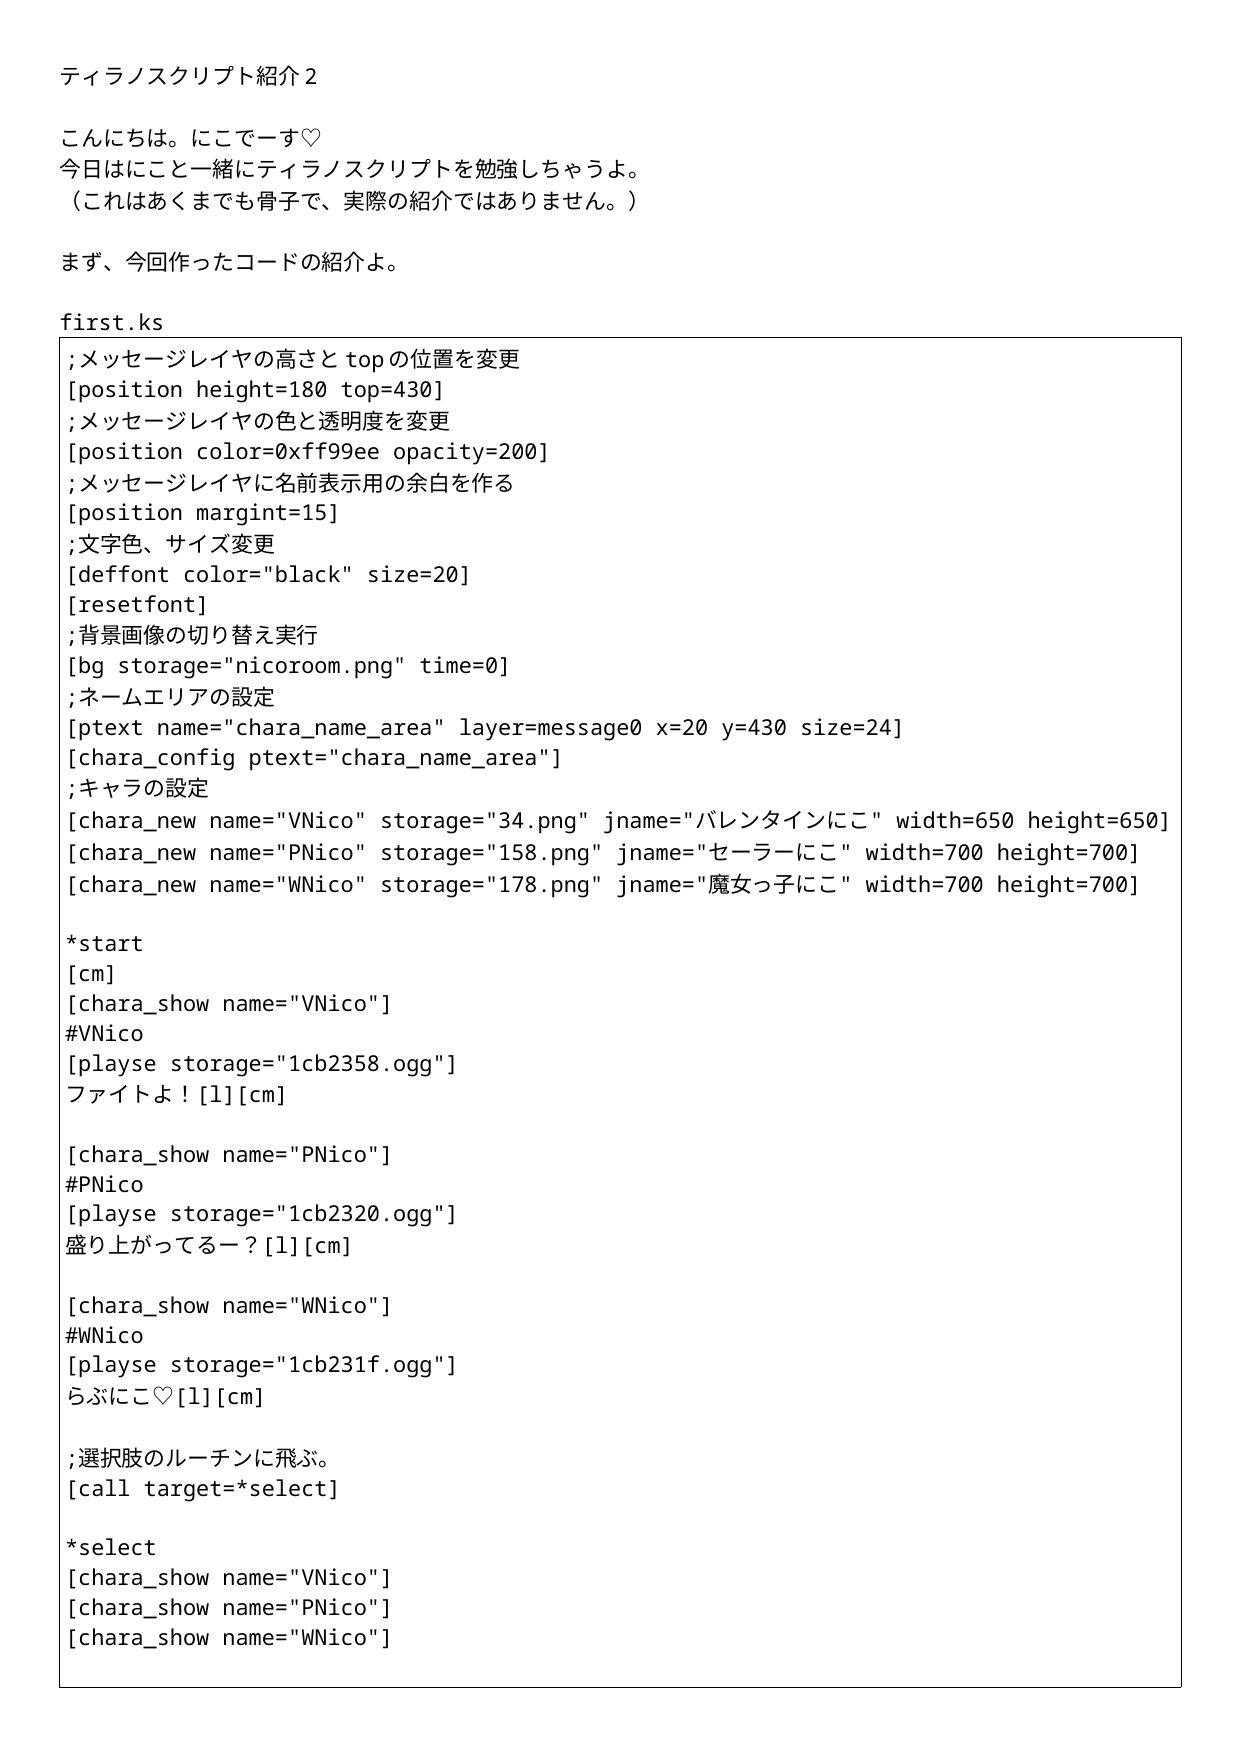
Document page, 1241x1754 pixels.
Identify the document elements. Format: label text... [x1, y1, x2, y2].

text こんにちは。にこでーす♡ [59, 121, 1181, 152]
text （これはあくまでも骨子で、実際の紹介ではありません。） [59, 184, 1181, 216]
text まず、今回作ったコードの紹介よ。 [59, 245, 1181, 277]
text first.ks [59, 307, 1181, 337]
text ティラノスクリプト紹介2 [59, 59, 1181, 91]
text 今日はにこと一緒にティラノスクリプトを勉強しちゃうよ。 [59, 152, 1181, 184]
table_header ;メッセージレイヤの高さとtopの位置を変更 [position height=180 top=430] ;メッセージレイヤの色と透明度を変更 [position color=0xff99ee opacity=200] ;メッセージレイヤに名前表示用の余白を作る [position margint=15] ;文字色、サイズ変更 [deffont color="black" size=20] [resetfont] ;背景画像の切り替え実行 [bg storage="nicoroom.png" time=0] ;ネームエリアの設定 [ptext name="chara_name_area" layer=message0 x=20 y=430 size=24] [chara_config ptext="chara_name_area"] ;キャラの設定 [chara_new name="VNico" storage="34.png" jname="バレンタインにこ" width=650 height=650] [chara_new name="PNico" storage="158.png" jname="セーラーにこ" width=700 height=700] [chara_new name="WNico" storage="178.png" jname="魔女っ子にこ" width=700 height=700] *start [cm] [chara_show name="VNico"] #VNico [playse storage="1cb2358.ogg"] ファイトよ！[l][cm] [chara_show name="PNico"] #PNico [playse storage="1cb2320.ogg"] 盛り上がってるー？[l][cm] [chara_show name="WNico"] #WNico [playse storage="1cb231f.ogg"] らぶにこ♡[l][cm] ;選択肢のルーチンに飛ぶ。 [call target=*select] *select [chara_show name="VNico"] [chara_show name="PNico"] [chara_show name="WNico"] [60, 338, 1181, 1687]
